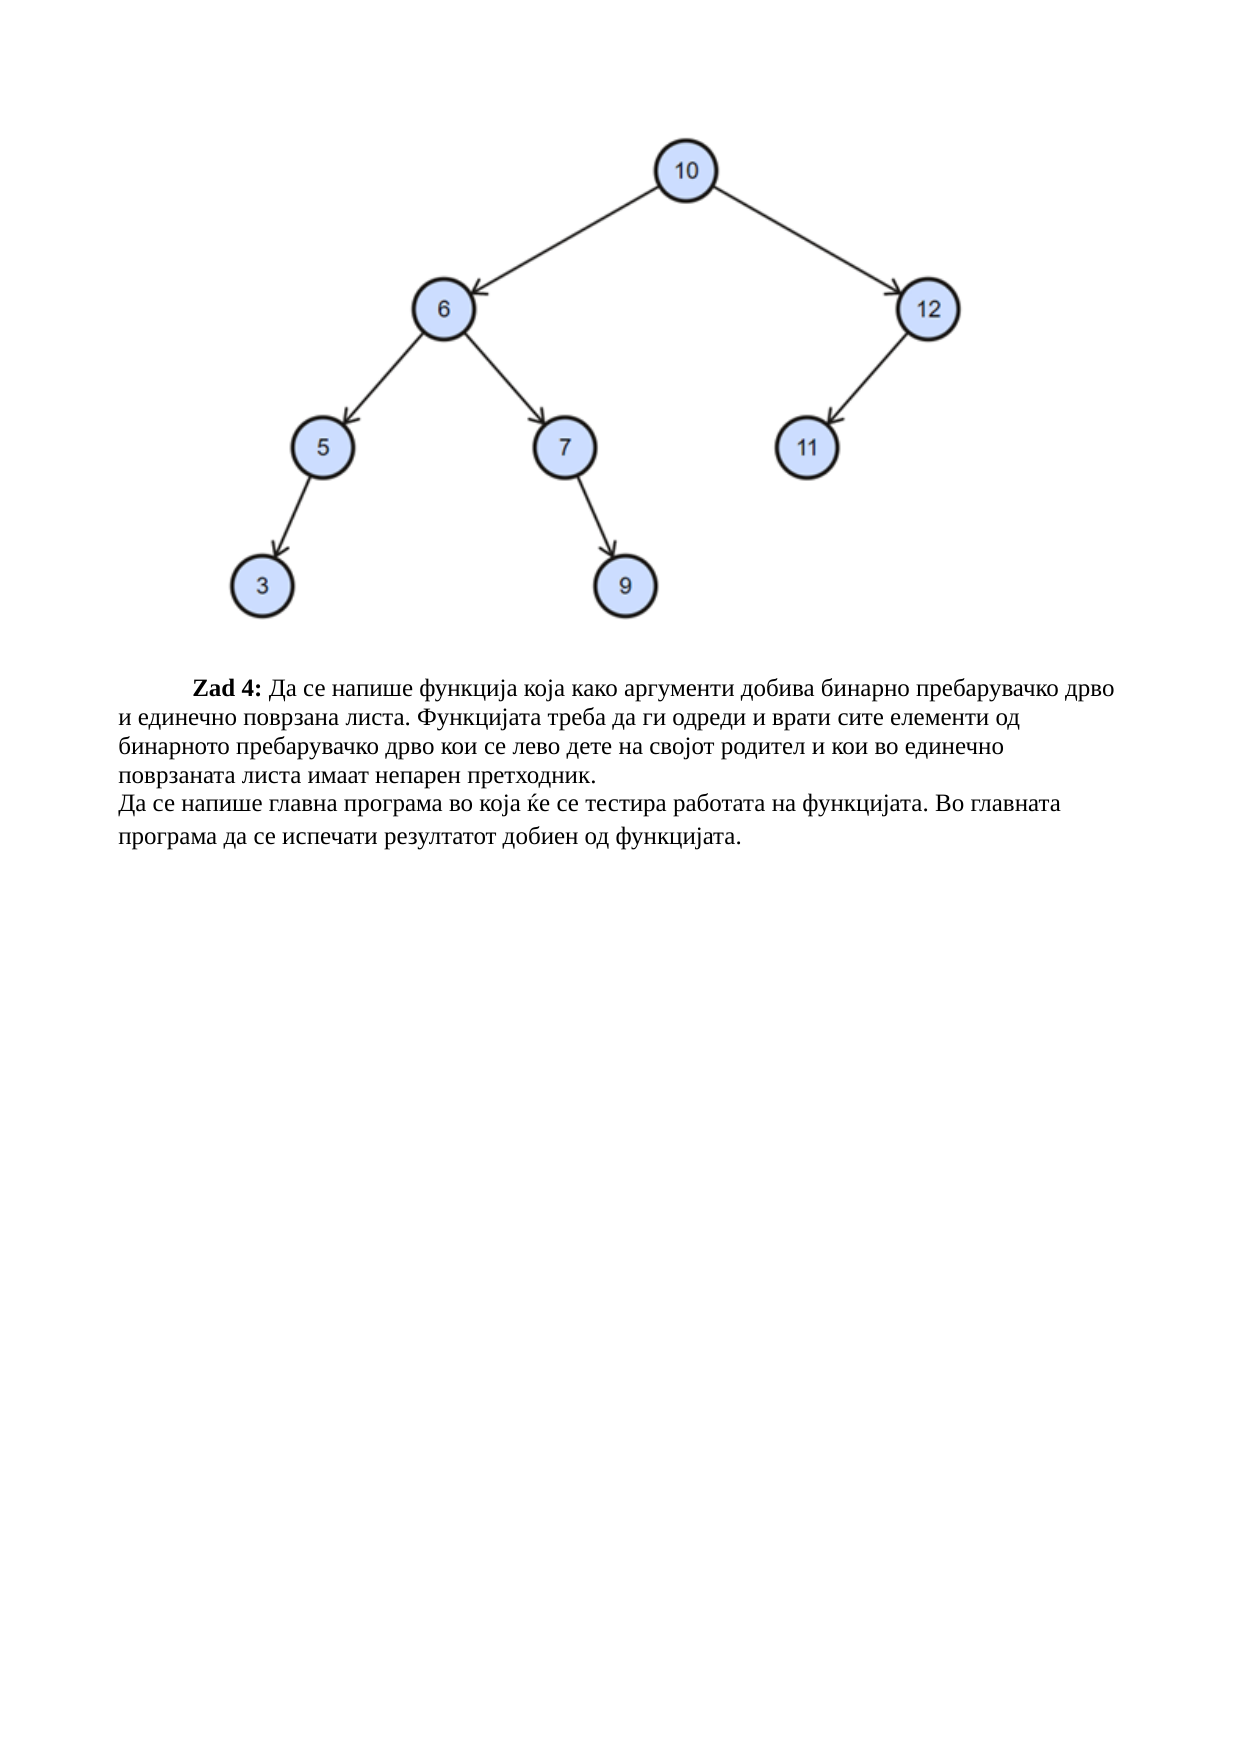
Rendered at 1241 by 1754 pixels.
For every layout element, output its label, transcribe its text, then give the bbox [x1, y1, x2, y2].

text Да се напише главна програма во која ќе се тестира работата на функцијата. Во главната програма да се испечати резултатот добиен од функцијата. [118, 788, 1122, 850]
text Zad 4: Да се напише функција која како аргументи добива бинарно пребарувачко дрво и единечно поврзана листа. Функцијата треба да ги одреди и врати сите елементи од бинарното пребарувачко дрво кои се лево дете на својот родител и кои во единечно поврзаната листа имаат непарен претходник. [118, 673, 1122, 788]
picture [221, 118, 1019, 645]
